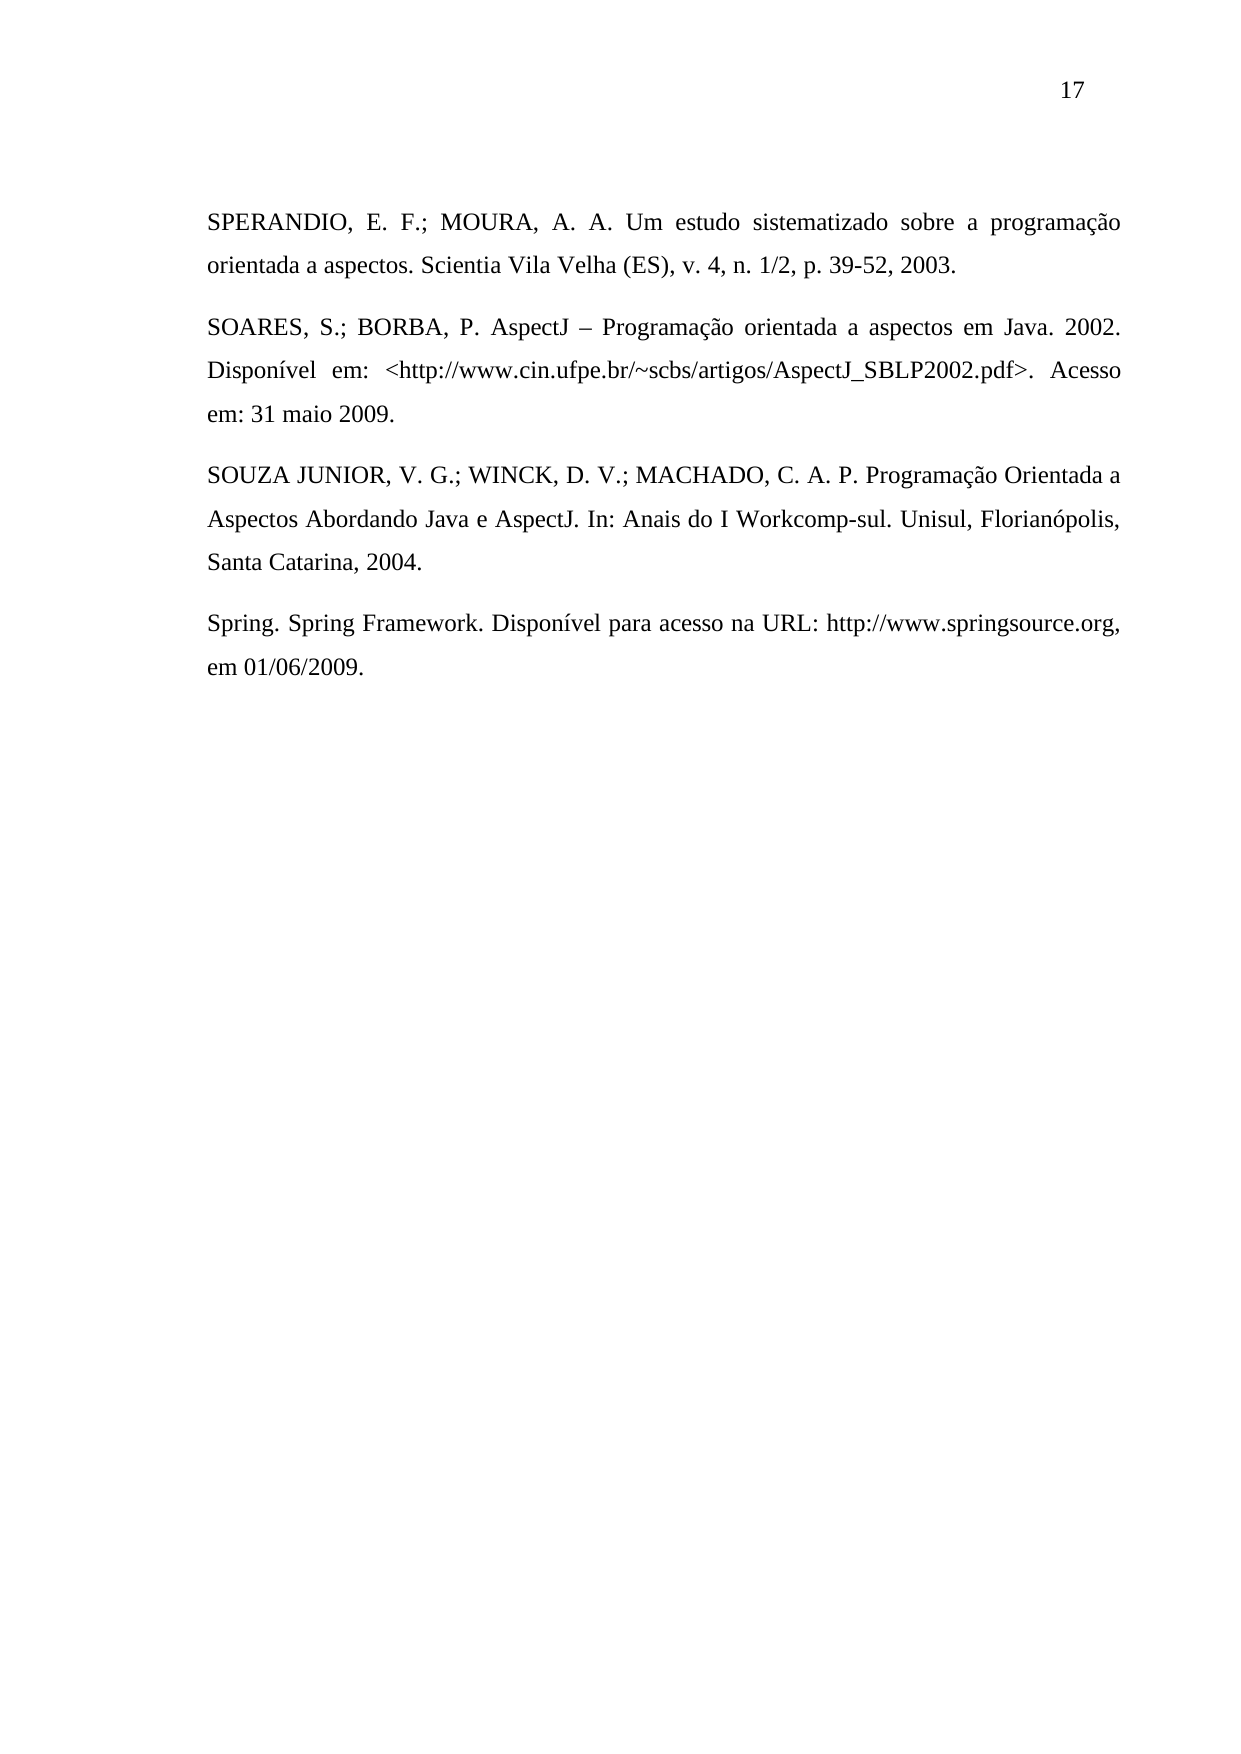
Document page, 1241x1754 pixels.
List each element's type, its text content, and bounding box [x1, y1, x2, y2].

text Spring. Spring Framework. Disponível para acesso na URL: http://www.springsource.org, em 01/06/2009. [207, 608, 1122, 681]
text SOUZA JUNIOR, V. G.; WINCK, D. V.; MACHADO, C. A. P. Programação Orientada a Aspectos Abordando Java e AspectJ. In: Anais do I Workcomp-sul. Unisul, Florianópolis, Santa Catarina, 2004. [207, 460, 1122, 576]
text SPERANDIO, E. F.; MOURA, A. A. Um estudo sistematizado sobre a programação orientada a aspectos. Scientia Vila Velha (ES), v. 4, n. 1/2, p. 39-52, 2003. [207, 207, 1122, 279]
text SOARES, S.; BORBA, P. AspectJ – Programação orientada a aspectos em Java. 2002. Disponível em: <http://www.cin.ufpe.br/~scbs/artigos/AspectJ_SBLP2002.pdf>. Acesso em: 31 maio 2009. [207, 312, 1122, 428]
